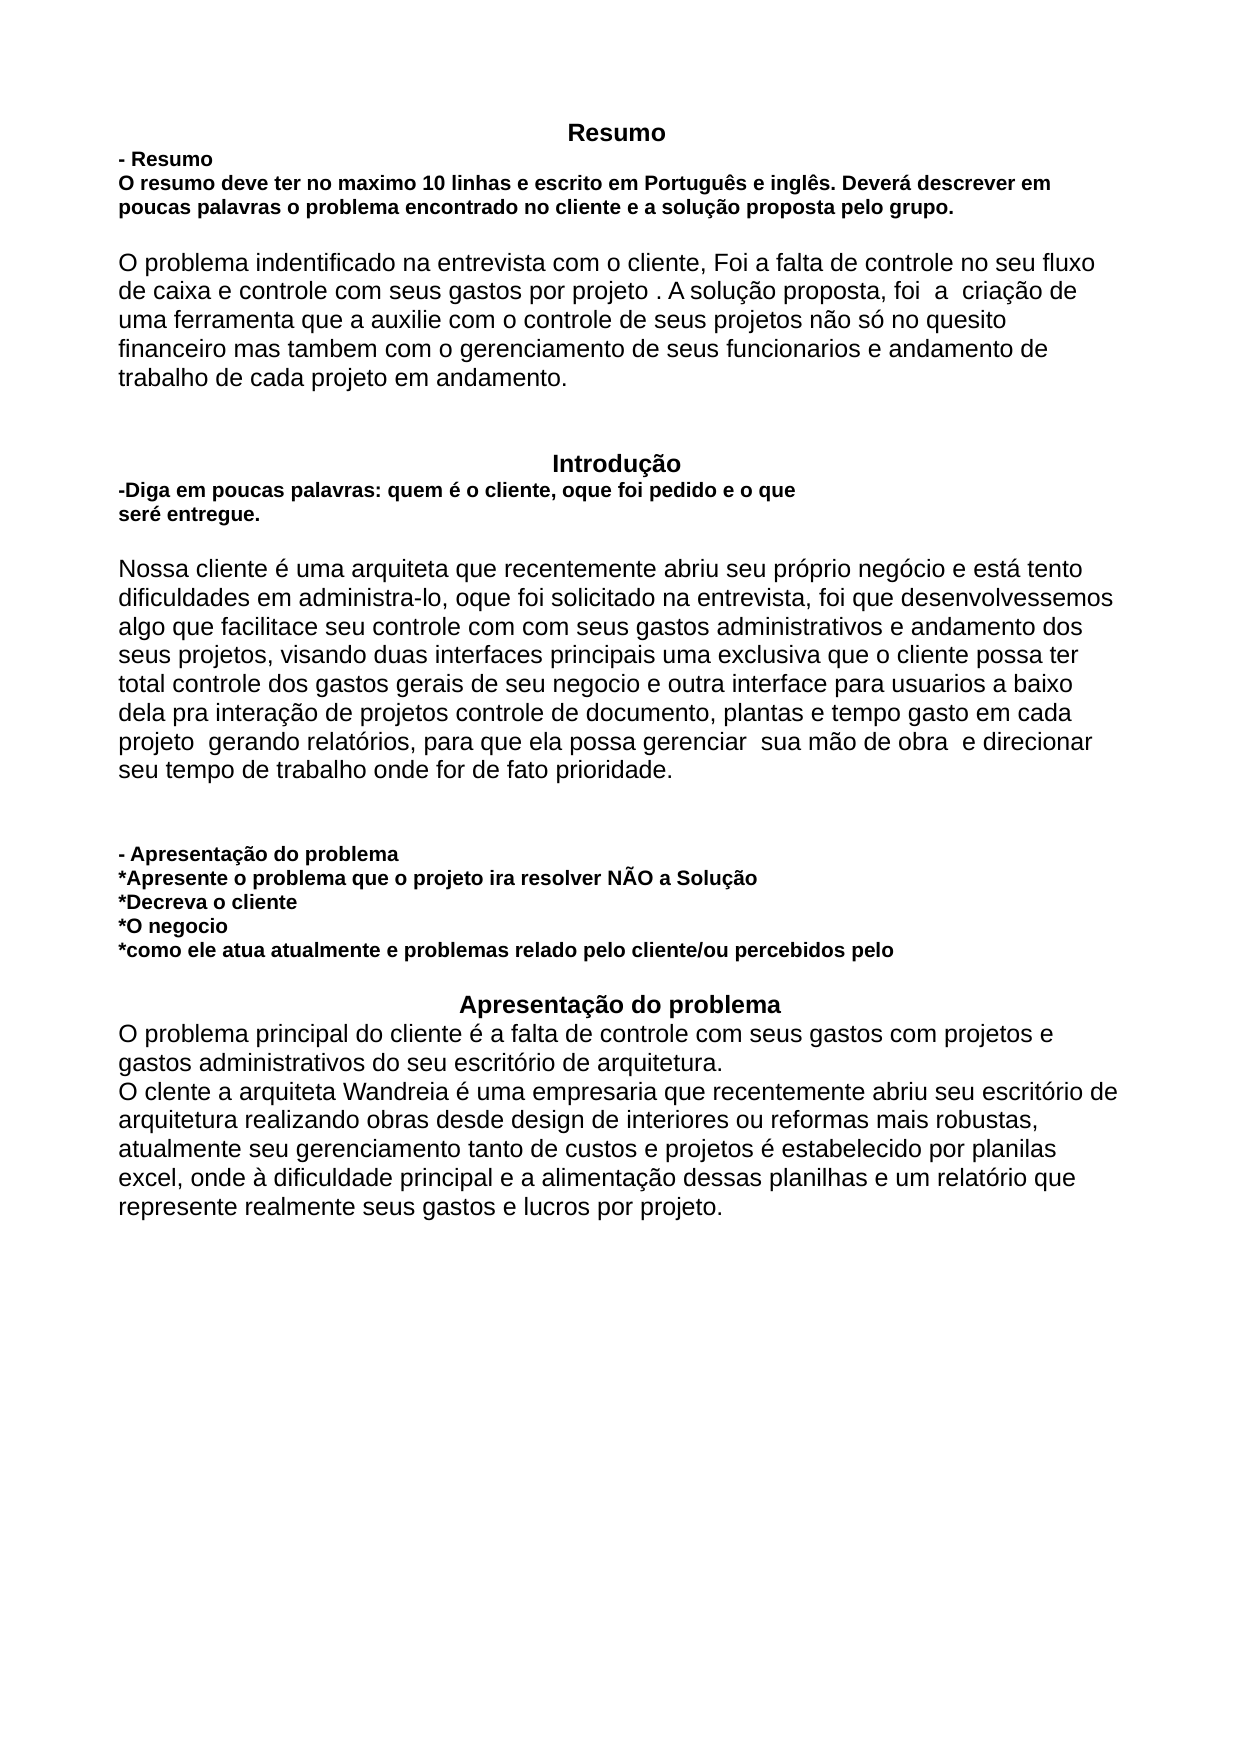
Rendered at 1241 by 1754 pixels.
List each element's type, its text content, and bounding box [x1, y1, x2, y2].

text *O negocio [118, 913, 1122, 937]
text Nossa cliente é uma arquiteta que recentemente abriu seu próprio negócio e está tento dificuldades em administra-lo, oque foi solicitado na entrevista, foi que desenvolvessemos algo que facilitace seu controle com com seus gastos administrativos e andamento dos seus projetos, visando duas interfaces principais uma exclusiva que o cliente possa ter total controle dos gastos gerais de seu negocio e outra interface para usuarios a baixo dela pra interação de projetos controle de documento, plantas e tempo gasto em cada projeto gerando relatórios, para que ela possa gerenciar sua mão de obra e direcionar seu tempo de trabalho onde for de fato prioridade. [118, 554, 1122, 784]
text O problema principal do cliente é a falta de controle com seus gastos com projetos e gastos administrativos do seu escritório de arquitetura. [118, 1019, 1122, 1076]
text O resumo deve ter no maximo 10 linhas e escrito em Português e inglês. Deverá descrever em poucas palavras o problema encontrado no cliente e a solução proposta pelo grupo. [118, 171, 1122, 219]
text Introdução [118, 449, 1122, 477]
text *como ele atua atualmente e problemas relado pelo cliente/ou percebidos pelo [118, 937, 1122, 961]
text Apresentação do problema [118, 990, 1122, 1019]
text O clente a arquiteta Wandreia é uma empresaria que recentemente abriu seu escritório de arquitetura realizando obras desde design de interiores ou reformas mais robustas, atualmente seu gerenciamento tanto de custos e projetos é estabelecido por planilas excel, onde à dificuldade principal e a alimentação dessas planilhas e um relatório que represente realmente seus gastos e lucros por projeto. [118, 1076, 1122, 1220]
text O problema indentificado na entrevista com o cliente, Foi a falta de controle no seu fluxo de caixa e controle com seus gastos por projeto . A solução proposta, foi a criação de uma ferramenta que a auxilie com o controle de seus projetos não só no quesito financeiro mas tambem com o gerenciamento de seus funcionarios e andamento de trabalho de cada projeto em andamento. [118, 247, 1122, 391]
text seré entregue. [118, 501, 1122, 525]
text -Diga em poucas palavras: quem é o cliente, oque foi pedido e o que [118, 477, 1122, 501]
text *Apresente o problema que o projeto ira resolver NÃO a Solução [118, 866, 1122, 889]
text - Resumo [118, 147, 1122, 171]
text Resumo [118, 118, 1122, 147]
text - Apresentação do problema [118, 842, 1122, 866]
text *Decreva o cliente [118, 889, 1122, 913]
